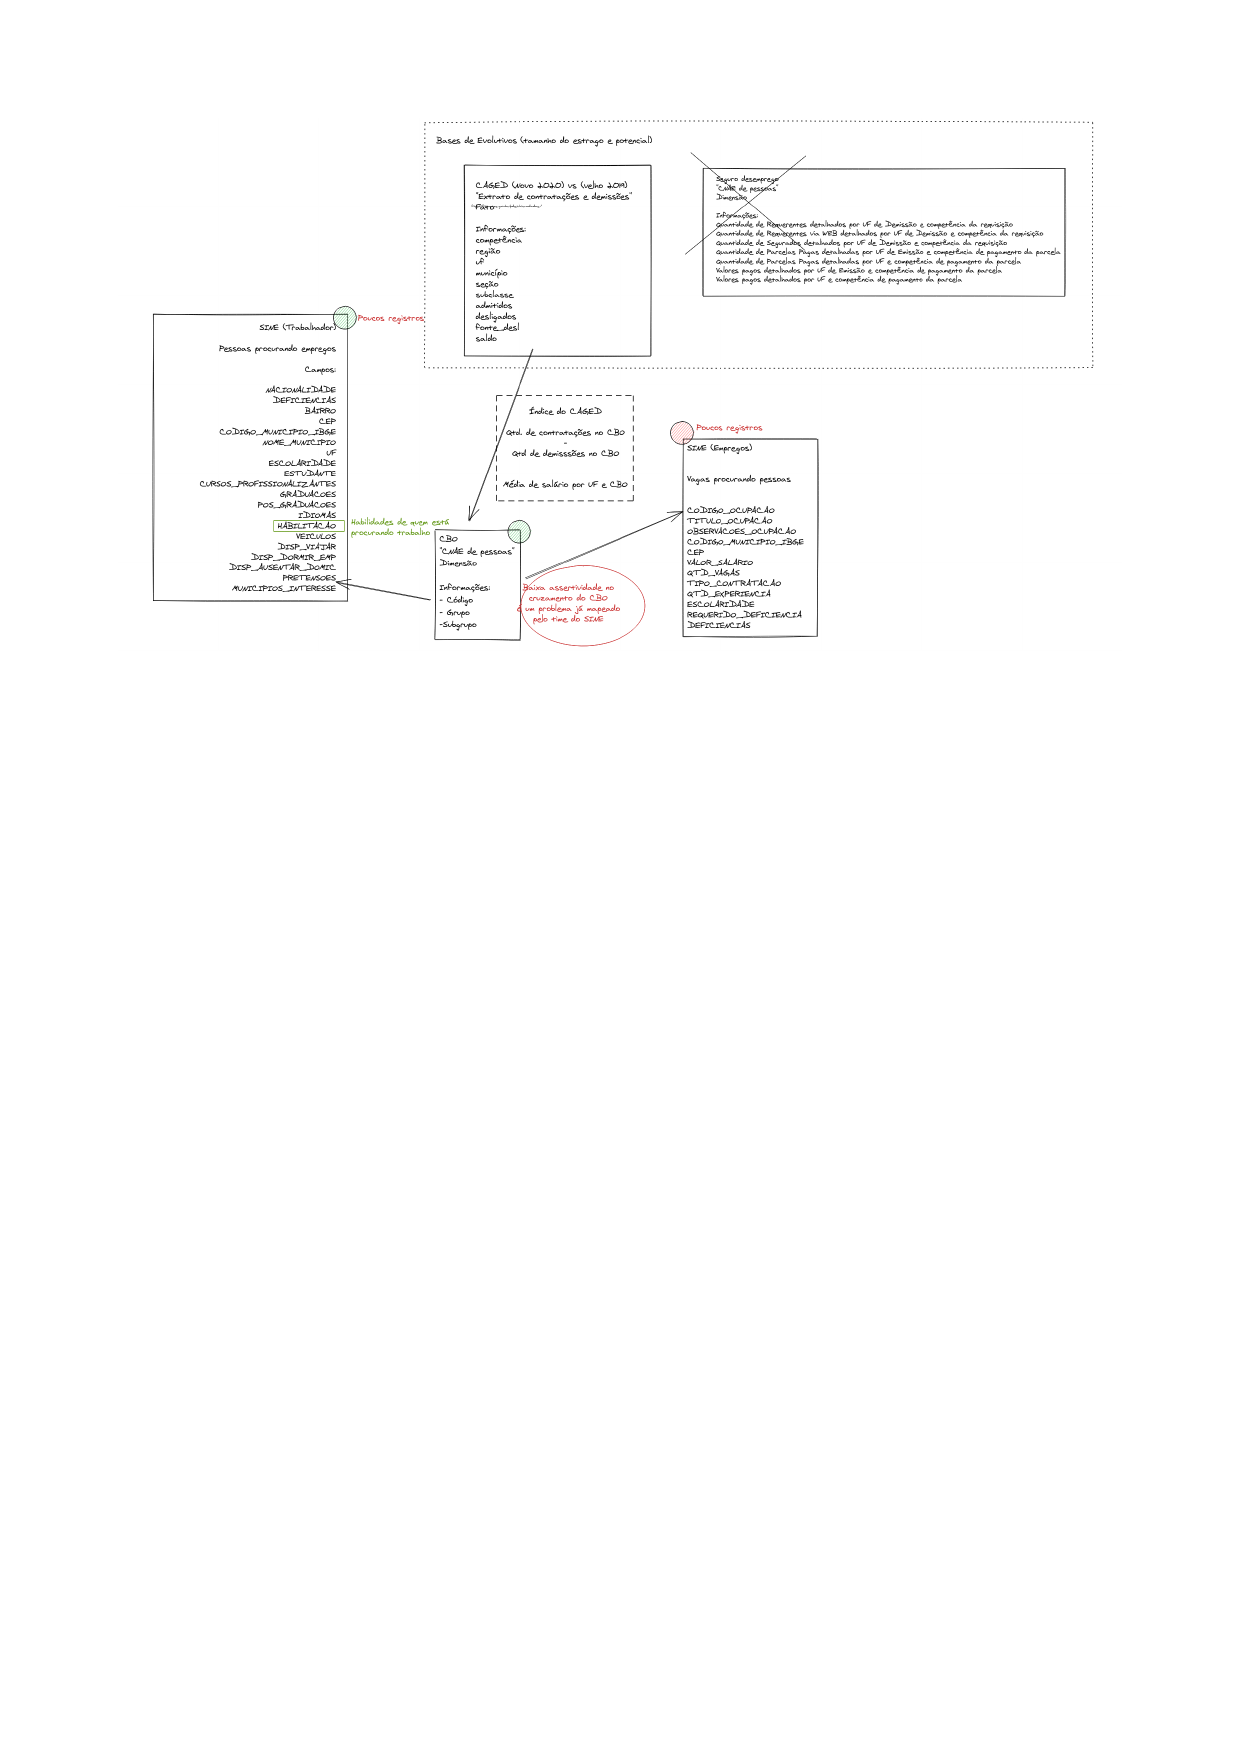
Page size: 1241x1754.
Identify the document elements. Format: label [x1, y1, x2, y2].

picture [118, 118, 1123, 651]
